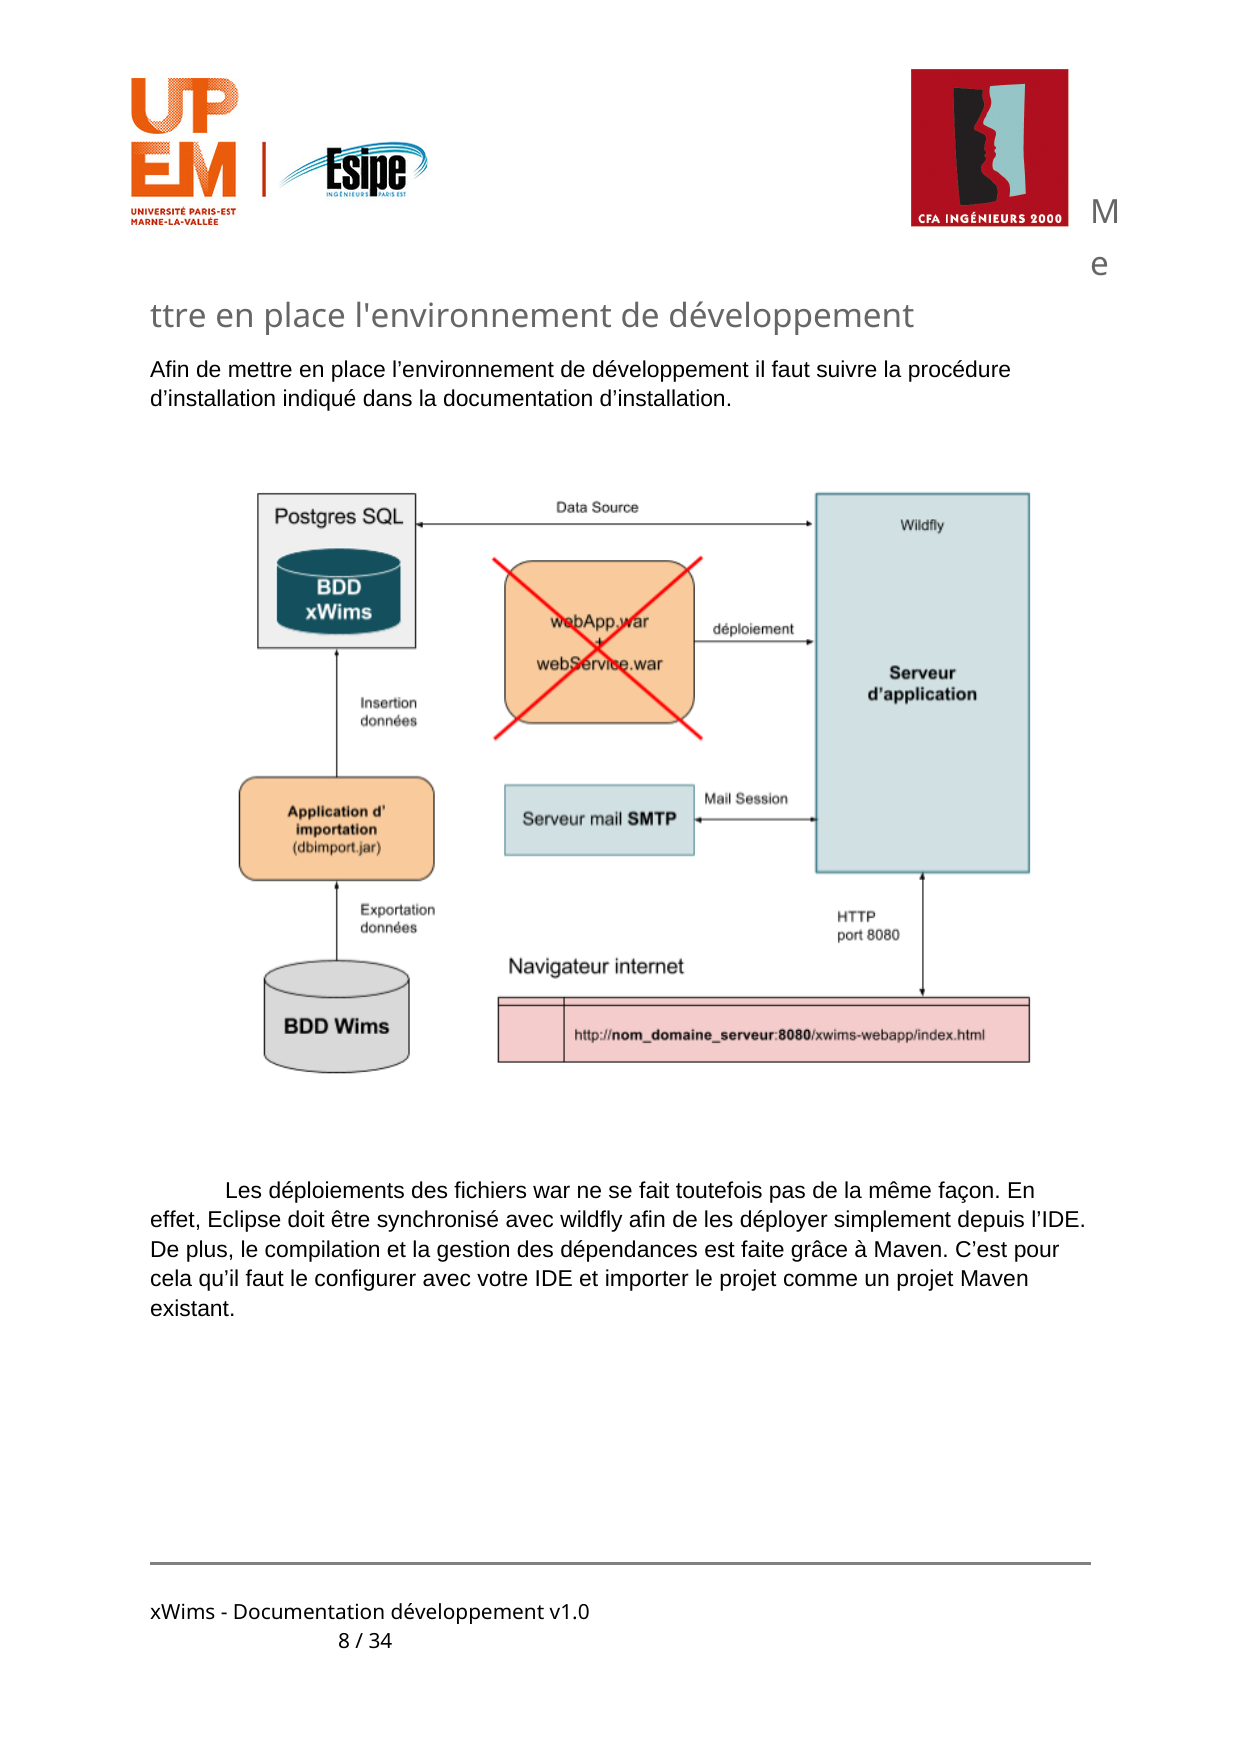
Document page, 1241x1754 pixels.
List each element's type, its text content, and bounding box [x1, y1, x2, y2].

picture [168, 463, 1109, 1126]
picture [131, 78, 428, 225]
subtitle Mettre en place l'environnement de développement [150, 187, 1091, 337]
picture [907, 66, 1072, 230]
text Les déploiements des fichiers war ne se fait toutefois pas de la même façon. En effet, Eclipse doit être synchronisé avec wildfly afin de les déployer simplement depuis l’IDE. De plus, le compilation et la gestion des dépendances est faite grâce à Maven. C’est pour cela qu’il faut le configurer avec votre IDE et importer le projet comme un projet Maven existant. [150, 1178, 1091, 1321]
text Afin de mettre en place l’environnement de développement il faut suivre la procédure d’installation indiqué dans la documentation d’installation. [150, 357, 1091, 412]
